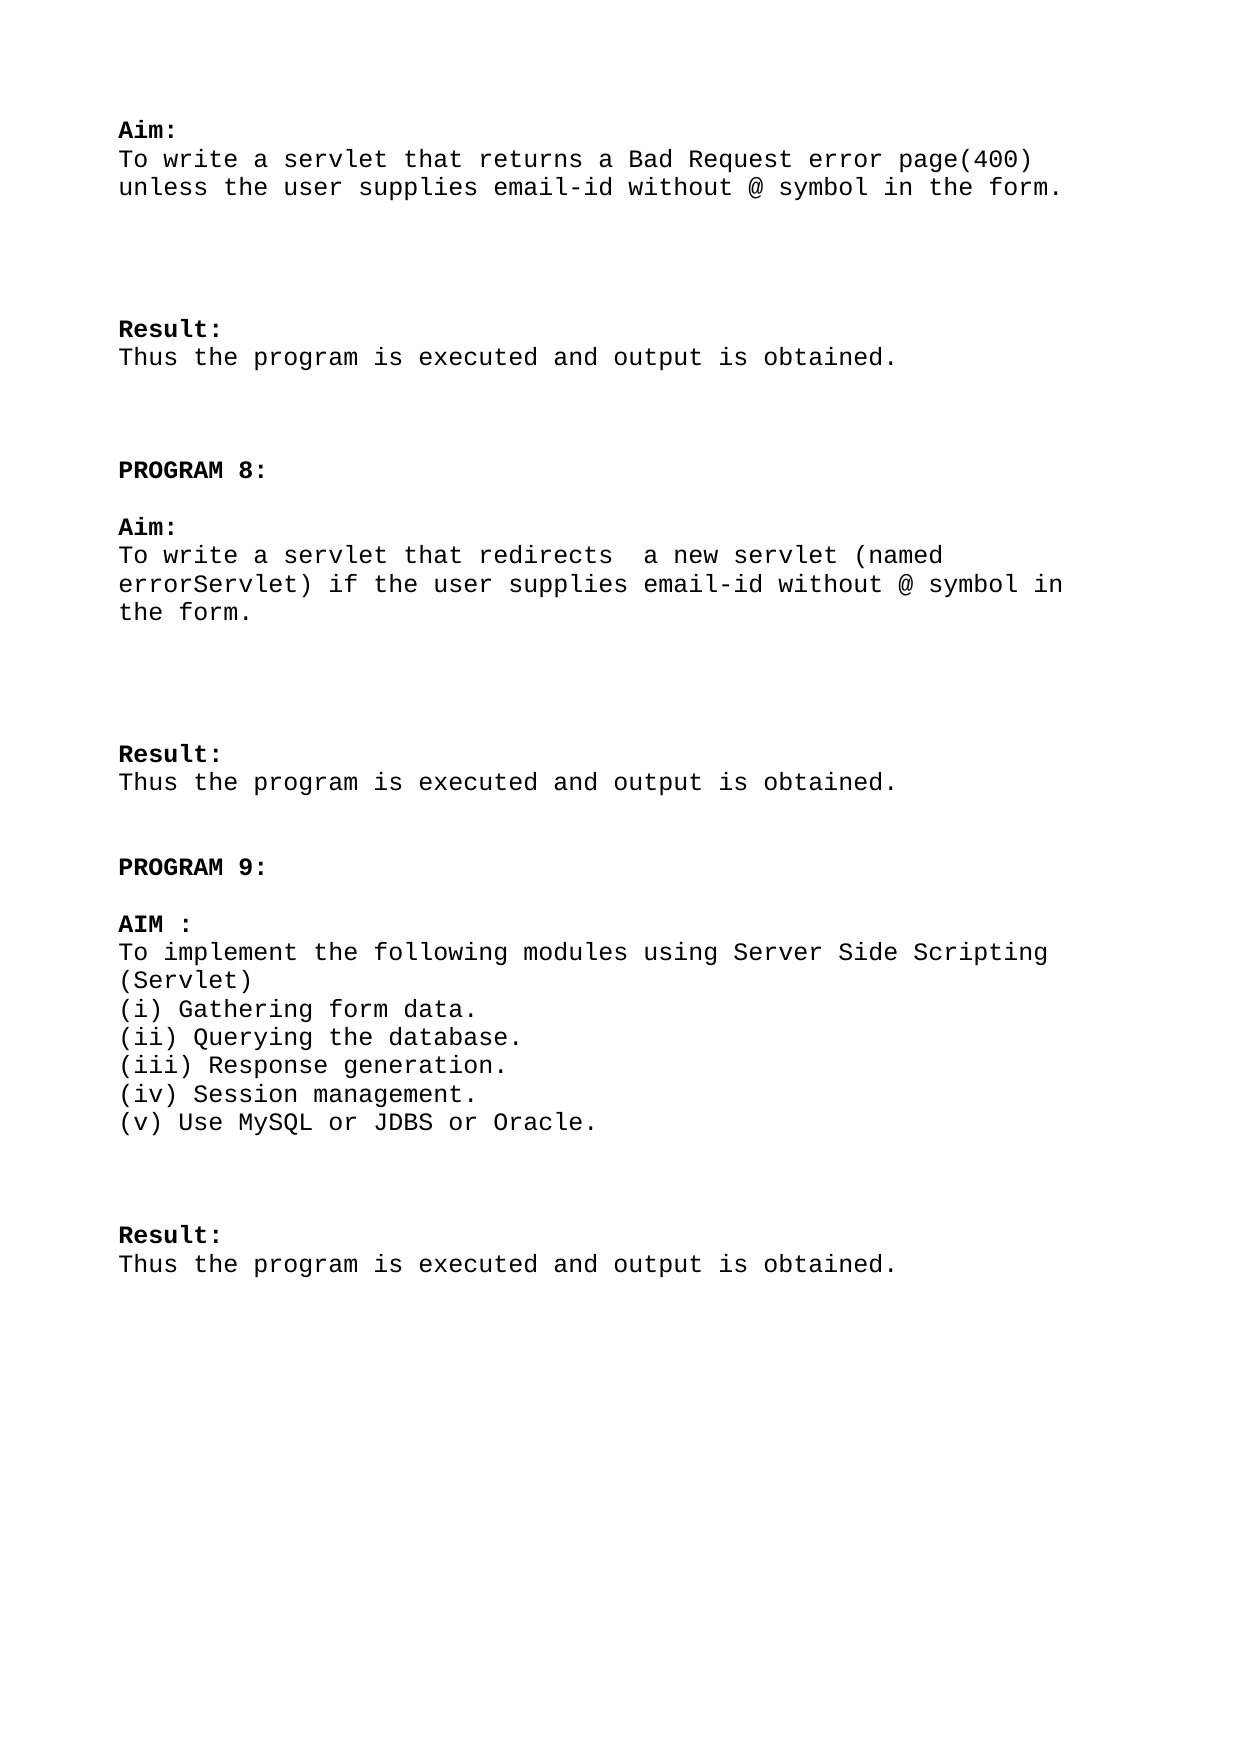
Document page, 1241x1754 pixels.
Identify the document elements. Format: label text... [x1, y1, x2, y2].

text Thus the program is executed and output is obtained. [118, 770, 1122, 798]
text Thus the program is executed and output is obtained. [118, 1251, 1122, 1280]
text To write a servlet that redirects a new servlet (named errorServlet) if the user supplies email-id without @ symbol in the form. [118, 543, 1122, 628]
text Result: [118, 1223, 1122, 1251]
text Result: [118, 741, 1122, 770]
text To implement the following modules using Server Side Scripting (Servlet) [118, 940, 1122, 996]
text Thus the program is executed and output is obtained. [118, 345, 1122, 373]
text PROGRAM 8: [118, 458, 1122, 486]
text (i) Gathering form data. [118, 996, 1122, 1025]
text AIM : [118, 911, 1122, 940]
text Aim: [118, 118, 1122, 146]
text (v) Use MySQL or JDBS or Oracle. [118, 1110, 1122, 1138]
text To write a servlet that returns a Bad Request error page(400) unless the user supplies email-id without @ symbol in the form. [118, 146, 1122, 203]
text (iv) Session management. [118, 1081, 1122, 1110]
text Aim: [118, 515, 1122, 543]
text Result: [118, 316, 1122, 345]
text (ii) Querying the database. [118, 1025, 1122, 1053]
text (iii) Response generation. [118, 1053, 1122, 1081]
text PROGRAM 9: [118, 855, 1122, 883]
